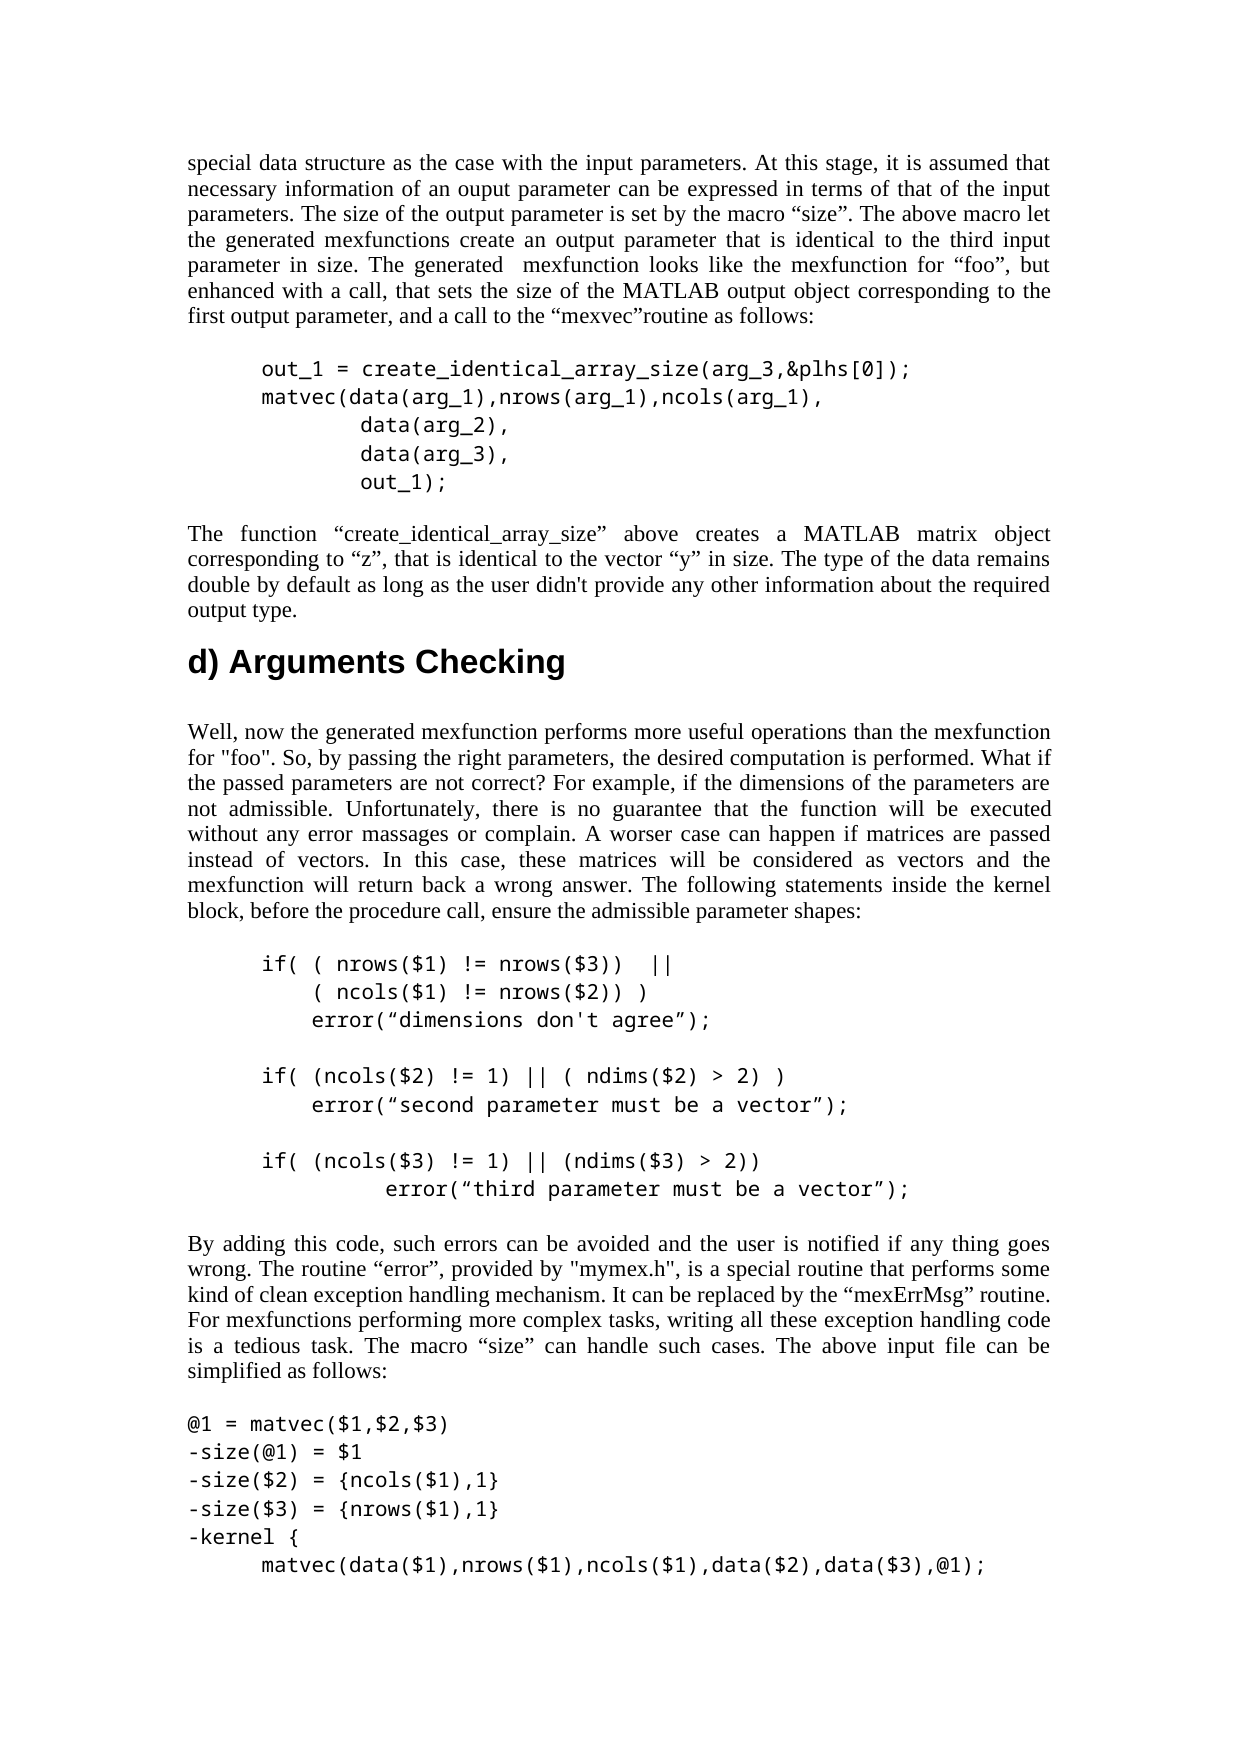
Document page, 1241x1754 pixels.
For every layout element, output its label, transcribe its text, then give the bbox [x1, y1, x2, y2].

text error(“second parameter must be a vector”); [187, 1090, 1053, 1118]
text By adding this code, such errors can be avoided and the user is notified if any thing goes wrong. The routine “error”, provided by "mymex.h", is a special routine that performs some kind of clean exception handling mechanism. It can be replaced by the “mexErrMsg” routine. For mexfunctions performing more complex tasks, writing all these exception handling code is a tedious task. The macro “size” can handle such cases. The above input file can be simplified as follows: [187, 1231, 1053, 1384]
text Well, now the generated mexfunction performs more useful operations than the mexfunction for "foo". So, by passing the right parameters, the desired computation is performed. What if the passed parameters are not correct? For example, if the dimensions of the parameters are not admissible. Unfortunately, there is no guarantee that the function will be executed without any error massages or complain. A worser case can happen if matrices are passed instead of vectors. In this case, these matrices will be considered as vectors and the mexfunction will return back a wrong answer. The following statements inside the kernel block, before the procedure call, ensure the admissible parameter shapes: [187, 719, 1053, 923]
text -size($3) = {nrows($1),1} [187, 1494, 1053, 1522]
text matvec(data(arg_1),nrows(arg_1),ncols(arg_1), [187, 382, 1053, 411]
text if( ( nrows($1) != nrows($3)) || [187, 949, 1053, 977]
text matvec(data($1),nrows($1),ncols($1),data($2),data($3),@1); [187, 1550, 1053, 1578]
text ( ncols($1) != nrows($2)) ) [187, 977, 1053, 1005]
text -size(@1) = $1 [187, 1437, 1053, 1466]
text special data structure as the case with the input parameters. At this stage, it is assumed that necessary information of an ouput parameter can be expressed in terms of that of the input parameters. The size of the output parameter is set by the macro “size”. The above macro let the generated mexfunctions create an output parameter that is identical to the third input parameter in size. The generated mexfunction looks like the mexfunction for “foo”, but enhanced with a call, that sets the size of the MATLAB output object corresponding to the first output parameter, and a call to the “mexvec”routine as follows: [187, 150, 1053, 329]
text data(arg_3), [187, 439, 1053, 467]
text The function “create_identical_array_size” above creates a MATLAB matrix object corresponding to “z”, that is identical to the vector “y” in size. The type of the data remains double by default as long as the user didn't provide any other information about the required output type. [187, 521, 1053, 623]
text @1 = matvec($1,$2,$3) [187, 1409, 1053, 1437]
text data(arg_2), [187, 411, 1053, 439]
text out_1); [187, 467, 1053, 495]
text error(“dimensions don't agree”); [187, 1005, 1053, 1033]
text out_1 = create_identical_array_size(arg_3,&plhs[0]); [187, 354, 1053, 382]
text if( (ncols($3) != 1) || (ndims($3) > 2)) [187, 1146, 1053, 1174]
text error(“third parameter must be a vector”); [187, 1174, 1053, 1203]
subtitle Arguments Checking [187, 644, 1053, 681]
text -kernel { [187, 1522, 1053, 1550]
text if( (ncols($2) != 1) || ( ndims($2) > 2) ) [187, 1062, 1053, 1090]
text -size($2) = {ncols($1),1} [187, 1466, 1053, 1494]
